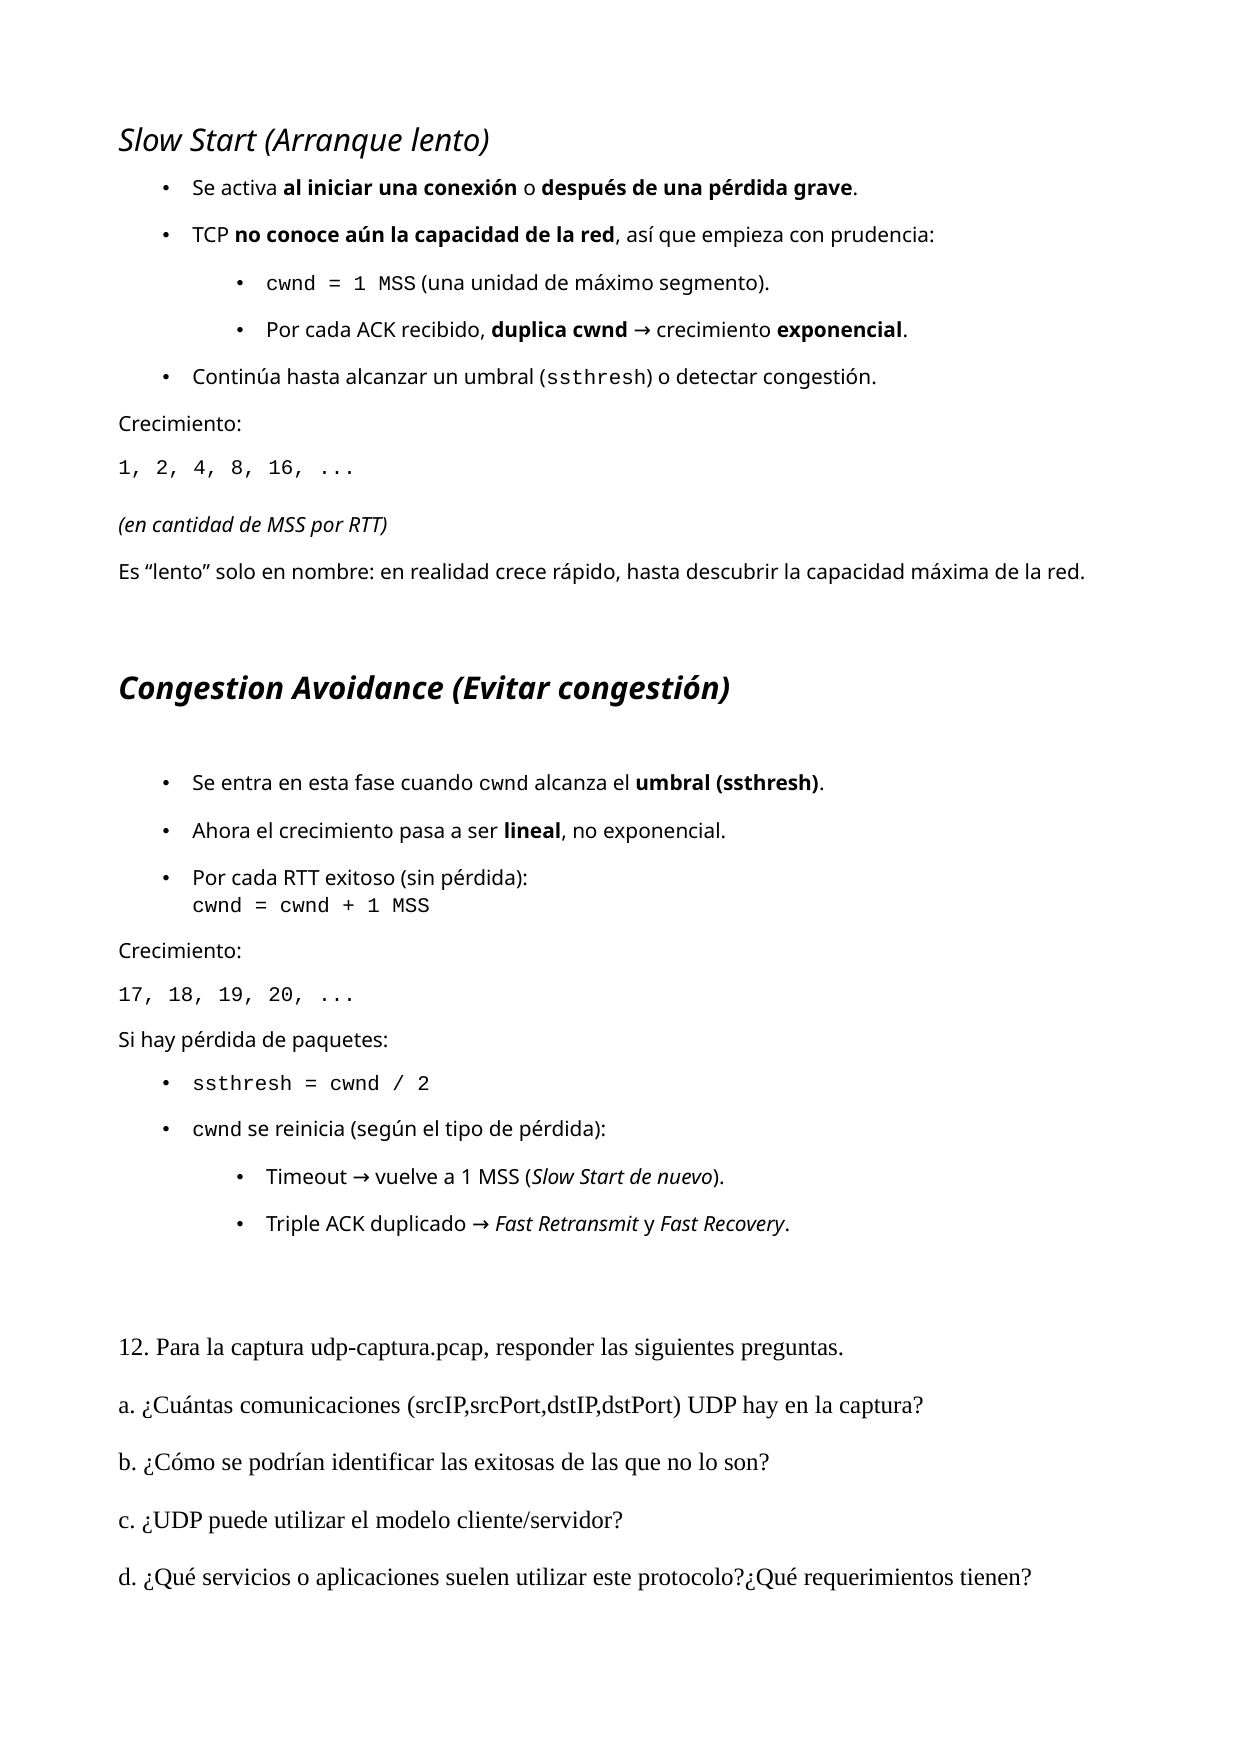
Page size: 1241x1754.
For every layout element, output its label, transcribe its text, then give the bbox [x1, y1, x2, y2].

text 17, 18, 19, 20, ... [118, 984, 1122, 1007]
text 12. Para la captura udp-captura.pcap, responder las siguientes preguntas. [118, 1332, 1122, 1361]
text Crecimiento: [118, 937, 1122, 965]
list Se entra en esta fase cuando cwnd alcanza el umbral (ssthresh). [162, 768, 1122, 797]
text Si hay pérdida de paquetes: [118, 1026, 1122, 1054]
text d. ¿Qué servicios o aplicaciones suelen utilizar este protocolo?¿Qué requerimientos tienen? [118, 1562, 1122, 1591]
subtitle Slow Start (Arranque lento) [118, 118, 1122, 161]
list TCP no conoce aún la capacidad de la red, así que empieza con prudencia: [162, 220, 1122, 249]
list Por cada RTT exitoso (sin pérdida): cwnd = cwnd + 1 MSS [162, 863, 1122, 918]
list cwnd se reinicia (según el tipo de pérdida): [162, 1114, 1122, 1143]
list Se activa al iniciar una conexión o después de una pérdida grave. [162, 173, 1122, 202]
text 1, 2, 4, 8, 16, ... [118, 457, 1122, 480]
list ssthresh = cwnd / 2 [162, 1073, 1122, 1096]
list Triple ACK duplicado → Fast Retransmit y Fast Recovery. [236, 1209, 1122, 1238]
list Ahora el crecimiento pasa a ser lineal, no exponencial. [162, 816, 1122, 844]
text a. ¿Cuántas comunicaciones (srcIP,srcPort,dstIP,dstPort) UDP hay en la captura? [118, 1390, 1122, 1418]
list Continúa hasta alcanzar un umbral (ssthresh) o detectar congestión. [162, 362, 1122, 391]
list cwnd = 1 MSS (una unidad de máximo segmento). [236, 268, 1122, 296]
list Por cada ACK recibido, duplica cwnd → crecimiento exponencial. [236, 315, 1122, 343]
text (en cantidad de MSS por RTT) [118, 510, 1122, 538]
text Es “lento” solo en nombre: en realidad crece rápido, hasta descubrir la capacidad máxima de la red. [118, 557, 1122, 586]
text Crecimiento: [118, 409, 1122, 438]
text b. ¿Cómo se podrían identificar las exitosas de las que no lo son? [118, 1447, 1122, 1476]
list Timeout → vuelve a 1 MSS (Slow Start de nuevo). [236, 1162, 1122, 1190]
text c. ¿UDP puede utilizar el modelo cliente/servidor? [118, 1505, 1122, 1533]
subtitle Congestion Avoidance (Evitar congestión) [118, 666, 1122, 709]
